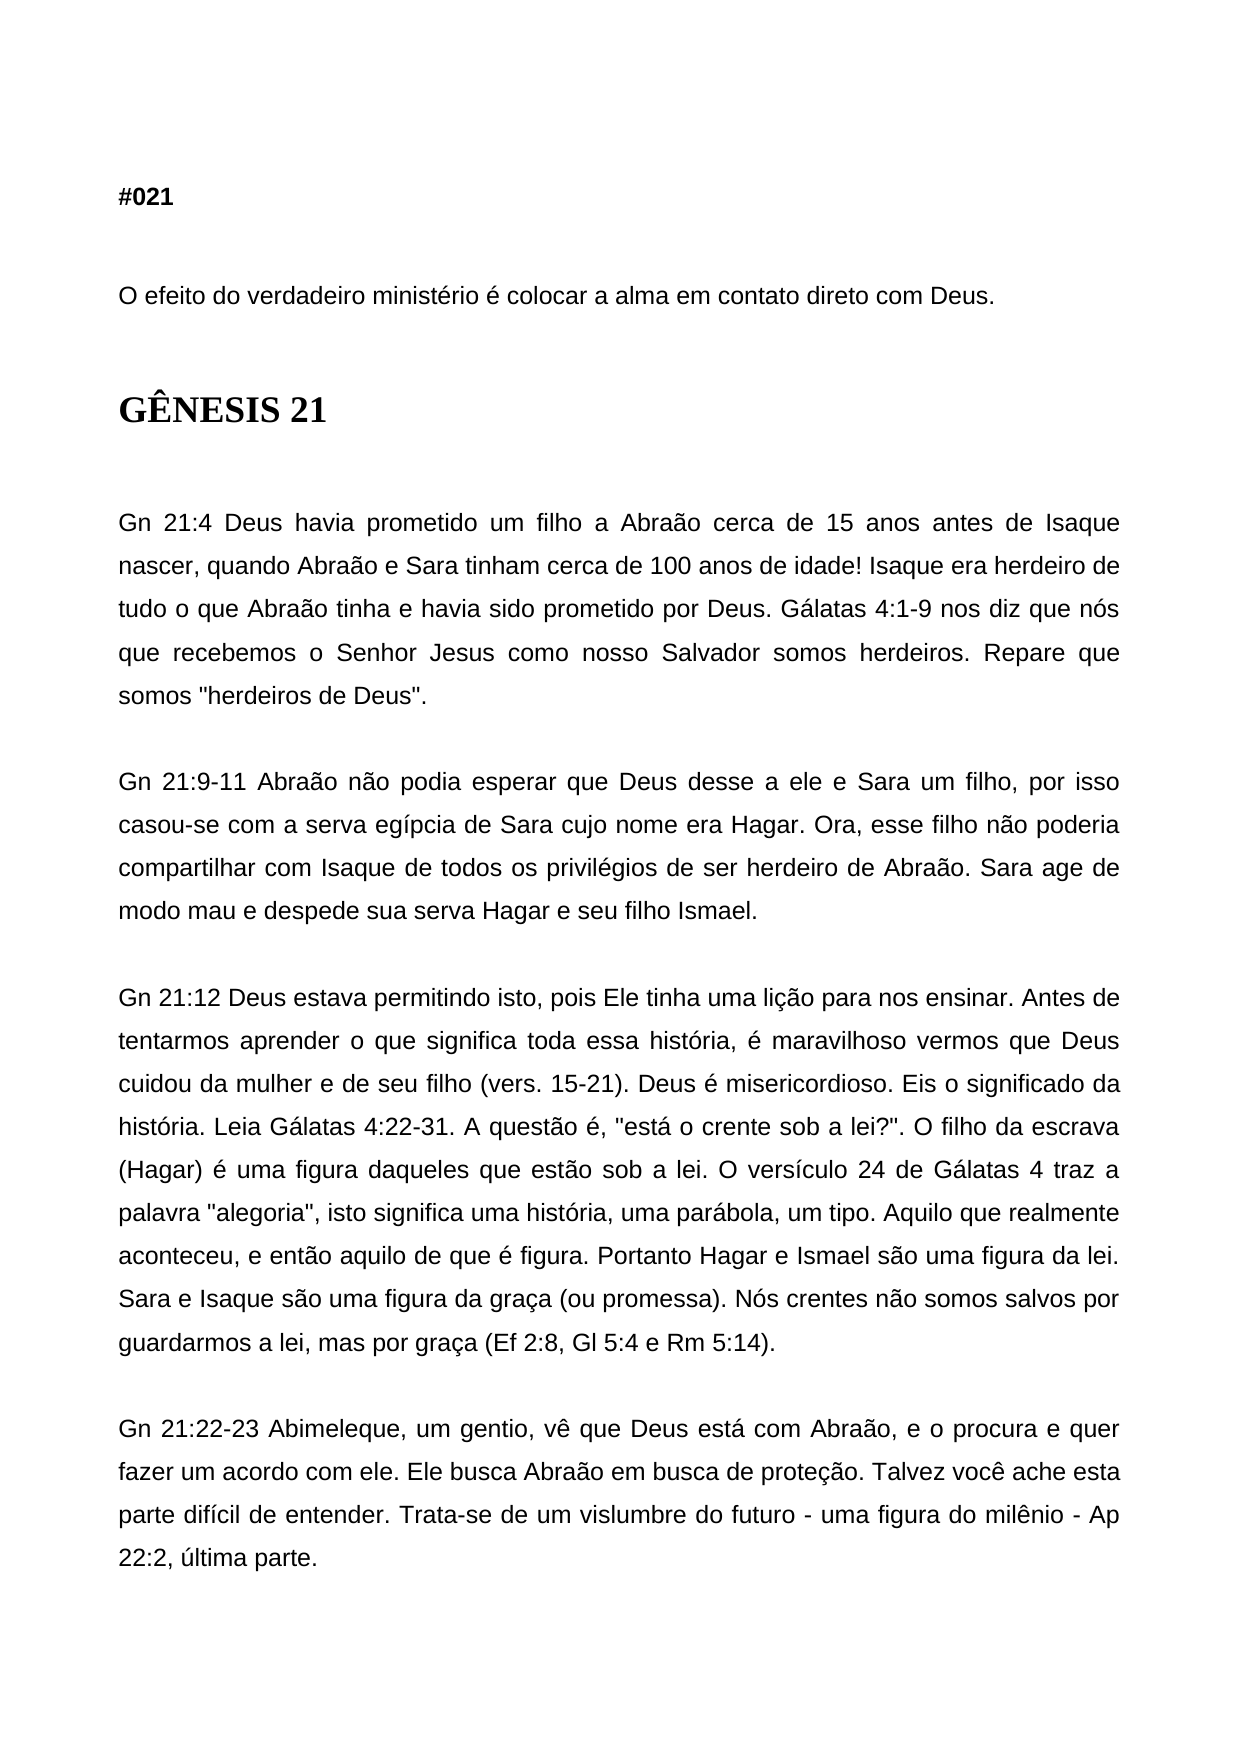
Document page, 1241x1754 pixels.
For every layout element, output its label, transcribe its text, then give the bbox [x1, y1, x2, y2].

text O efeito do verdadeiro ministério é colocar a alma em contato direto com Deus. [118, 281, 1122, 309]
text Gn 21:4 Deus havia prometido um filho a Abraão cerca de 15 anos antes de Isaque nascer, quando Abraão e Sara tinham cerca de 100 anos de idade! Isaque era herdeiro de tudo o que Abraão tinha e havia sido prometido por Deus. Gálatas 4:1-9 nos diz que nós que recebemos o Senhor Jesus como nosso Salvador somos herdeiros. Repare que somos "herdeiros de Deus". [118, 508, 1122, 709]
text Gn 21:12 Deus estava permitindo isto, pois Ele tinha uma lição para nos ensinar. Antes de tentarmos aprender o que significa toda essa história, é maravilhoso vermos que Deus cuidou da mulher e de seu filho (vers. 15-21). Deus é misericordioso. Eis o significado da história. Leia Gálatas 4:22-31. A questão é, "está o crente sob a lei?". O filho da escrava (Hagar) é uma figura daqueles que estão sob a lei. O versículo 24 de Gálatas 4 traz a palavra "alegoria", isto significa uma história, uma parábola, um tipo. Aquilo que realmente aconteceu, e então aquilo de que é figura. Portanto Hagar e Ismael são uma figura da lei. Sara e Isaque são uma figura da graça (ou promessa). Nós crentes não somos salvos por guardarmos a lei, mas por graça (Ef 2:8, Gl 5:4 e Rm 5:14). [118, 983, 1122, 1356]
subtitle #021 [118, 182, 1122, 211]
text Gn 21:9-11 Abraão não podia esperar que Deus desse a ele e Sara um filho, por isso casou-se com a serva egípcia de Sara cujo nome era Hagar. Ora, esse filho não poderia compartilhar com Isaque de todos os privilégios de ser herdeiro de Abraão. Sara age de modo mau e despede sua serva Hagar e seu filho Ismael. [118, 767, 1122, 925]
subtitle GÊNESIS 21 [118, 388, 1122, 431]
text Gn 21:22-23 Abimeleque, um gentio, vê que Deus está com Abraão, e o procura e quer fazer um acordo com ele. Ele busca Abraão em busca de proteção. Talvez você ache esta parte difícil de entender. Trata-se de um vislumbre do futuro - uma figura do milênio - Ap 22:2, última parte. [118, 1414, 1122, 1572]
